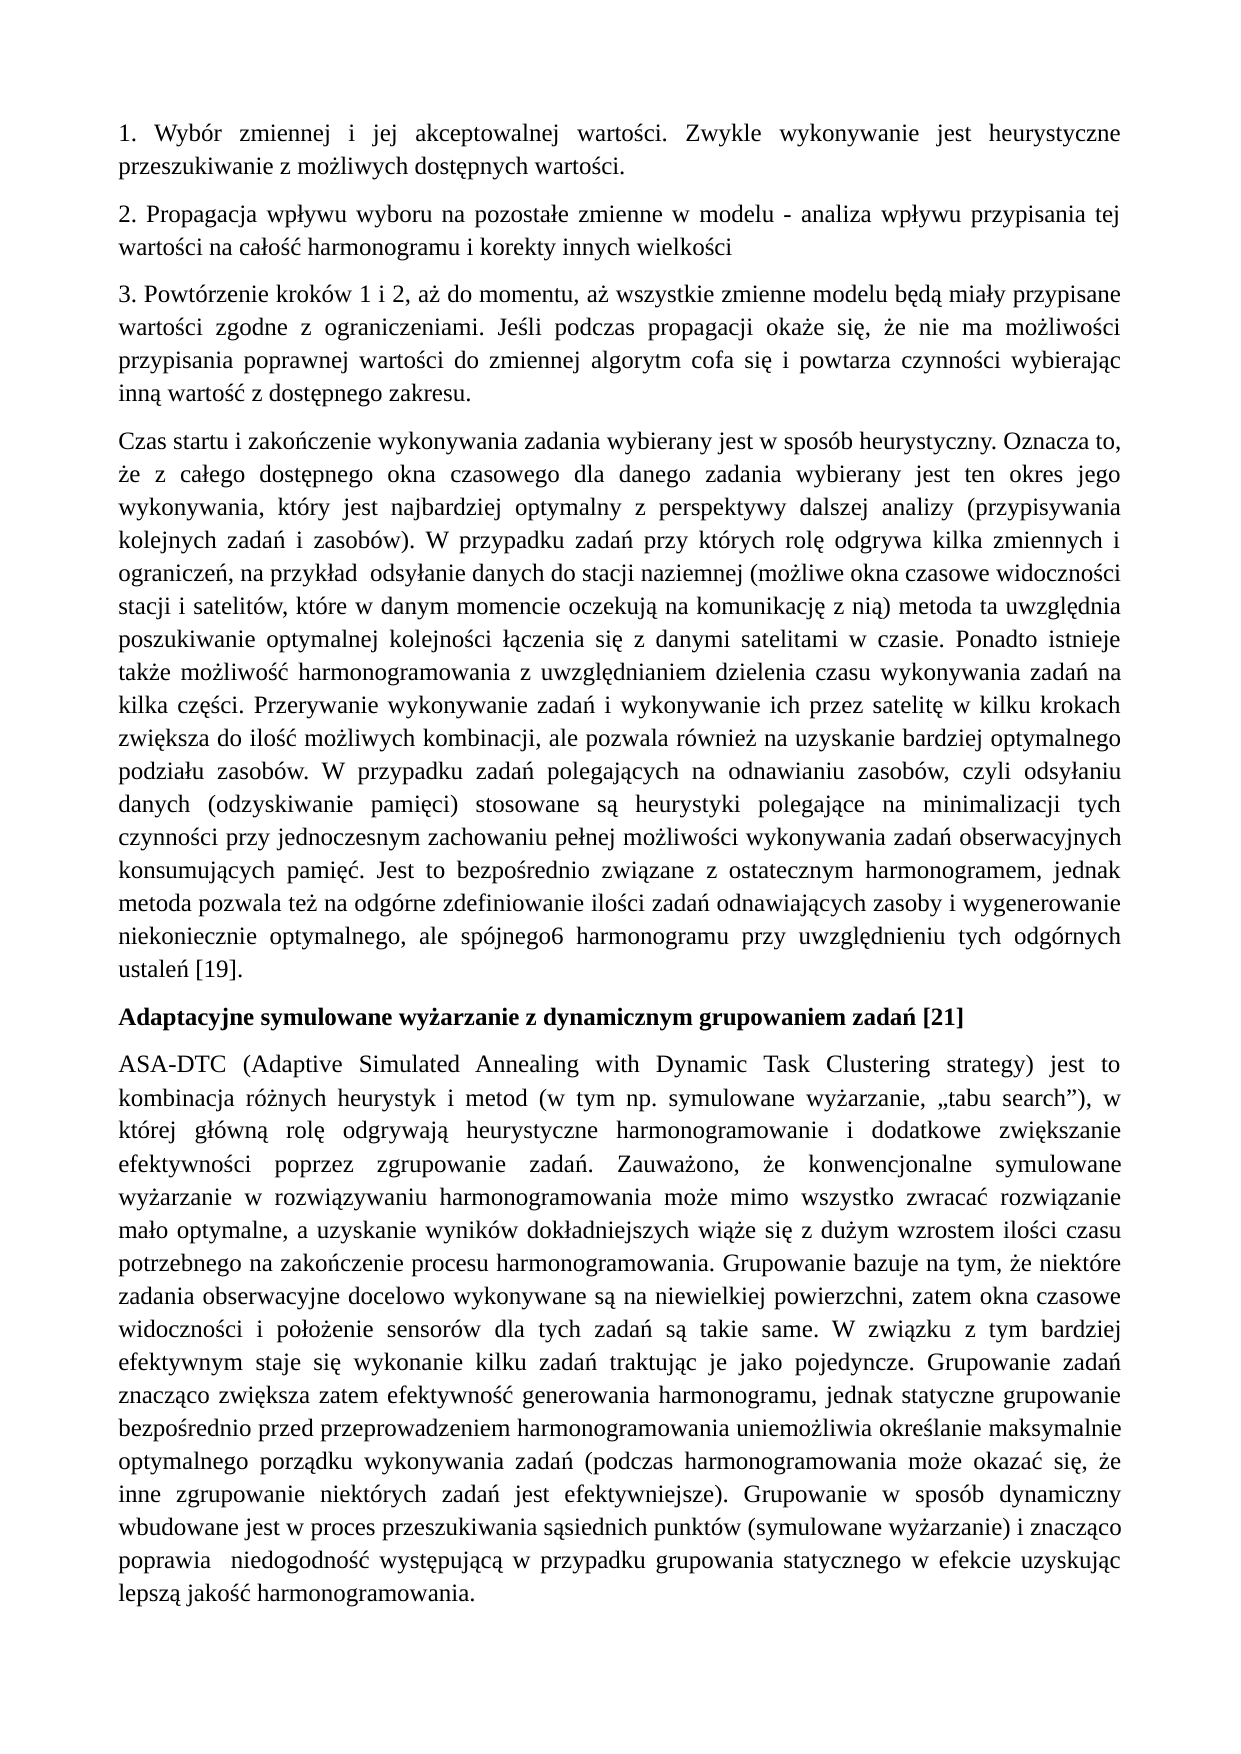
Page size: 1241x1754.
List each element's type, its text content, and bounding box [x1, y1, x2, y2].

text ASA-DTC (Adaptive Simulated Annealing with Dynamic Task Clustering strategy) jest to kombinacja różnych heurystyk i metod (w tym np. symulowane wyżarzanie, „tabu search”), w której główną rolę odgrywają heurystyczne harmonogramowanie i dodatkowe zwiększanie efektywności poprzez zgrupowanie zadań. Zauważono, że konwencjonalne symulowane wyżarzanie w rozwiązywaniu harmonogramowania może mimo wszystko zwracać rozwiązanie mało optymalne, a uzyskanie wyników dokładniejszych wiąże się z dużym wzrostem ilości czasu potrzebnego na zakończenie procesu harmonogramowania. Grupowanie bazuje na tym, że niektóre zadania obserwacyjne docelowo wykonywane są na niewielkiej powierzchni, zatem okna czasowe widoczności i położenie sensorów dla tych zadań są takie same. W związku z tym bardziej efektywnym staje się wykonanie kilku zadań traktując je jako pojedyncze. Grupowanie zadań znacząco zwiększa zatem efektywność generowania harmonogramu, jednak statyczne grupowanie bezpośrednio przed przeprowadzeniem harmonogramowania uniemożliwia określanie maksymalnie optymalnego porządku wykonywania zadań (podczas harmonogramowania może okazać się, że inne zgrupowanie niektórych zadań jest efektywniejsze). Grupowanie w sposób dynamiczny wbudowane jest w proces przeszukiwania sąsiednich punktów (symulowane wyżarzanie) i znacząco poprawia niedogodność występującą w przypadku grupowania statycznego w efekcie uzyskując lepszą jakość harmonogramowania. [118, 1049, 1122, 1607]
text 1. Wybór zmiennej i jej akceptowalnej wartości. Zwykle wykonywanie jest heurystyczne przeszukiwanie z możliwych dostępnych wartości. [118, 118, 1122, 180]
text Czas startu i zakończenie wykonywania zadania wybierany jest w sposób heurystyczny. Oznacza to, że z całego dostępnego okna czasowego dla danego zadania wybierany jest ten okres jego wykonywania, który jest najbardziej optymalny z perspektywy dalszej analizy (przypisywania kolejnych zadań i zasobów). W przypadku zadań przy których rolę odgrywa kilka zmiennych i ograniczeń, na przykład odsyłanie danych do stacji naziemnej (możliwe okna czasowe widoczności stacji i satelitów, które w danym momencie oczekują na komunikację z nią) metoda ta uwzględnia poszukiwanie optymalnej kolejności łączenia się z danymi satelitami w czasie. Ponadto istnieje także możliwość harmonogramowania z uwzględnianiem dzielenia czasu wykonywania zadań na kilka części. Przerywanie wykonywanie zadań i wykonywanie ich przez satelitę w kilku krokach zwiększa do ilość możliwych kombinacji, ale pozwala również na uzyskanie bardziej optymalnego podziału zasobów. W przypadku zadań polegających na odnawianiu zasobów, czyli odsyłaniu danych (odzyskiwanie pamięci) stosowane są heurystyki polegające na minimalizacji tych czynności przy jednoczesnym zachowaniu pełnej możliwości wykonywania zadań obserwacyjnych konsumujących pamięć. Jest to bezpośrednio związane z ostatecznym harmonogramem, jednak metoda pozwala też na odgórne zdefiniowanie ilości zadań odnawiających zasoby i wygenerowanie niekoniecznie optymalnego, ale spójnego6 harmonogramu przy uwzględnieniu tych odgórnych ustaleń [19]. [118, 426, 1122, 983]
text 3. Powtórzenie kroków 1 i 2, aż do momentu, aż wszystkie zmienne modelu będą miały przypisane wartości zgodne z ograniczeniami. Jeśli podczas propagacji okaże się, że nie ma możliwości przypisania poprawnej wartości do zmiennej algorytm cofa się i powtarza czynności wybierając inną wartość z dostępnego zakresu. [118, 279, 1122, 407]
text 2. Propagacja wpływu wyboru na pozostałe zmienne w modelu - analiza wpływu przypisania tej wartości na całość harmonogramu i korekty innych wielkości [118, 199, 1122, 261]
text Adaptacyjne symulowane wyżarzanie z dynamicznym grupowaniem zadań [21] [118, 1002, 1122, 1031]
